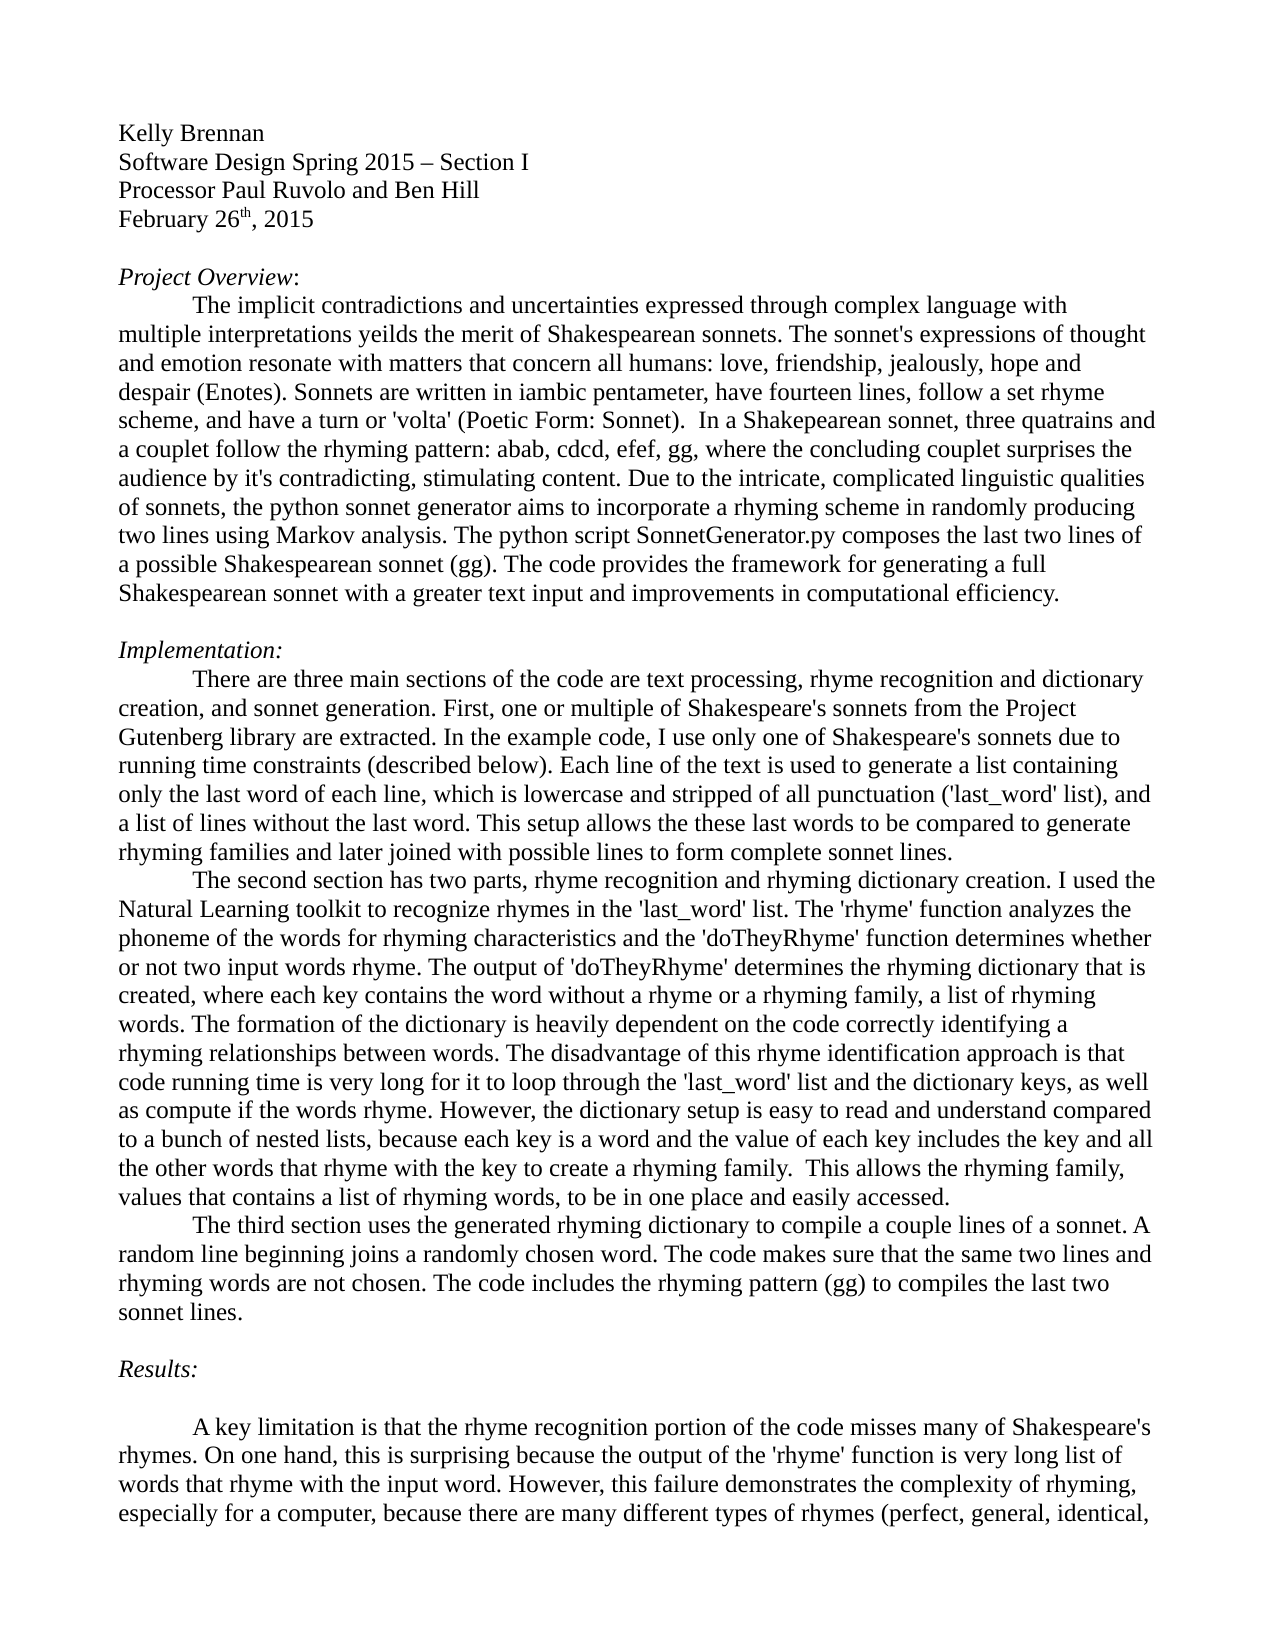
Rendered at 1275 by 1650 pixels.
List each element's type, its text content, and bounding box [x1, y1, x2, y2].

text Software Design Spring 2015 – Section I [118, 147, 1157, 176]
text A key limitation is that the rhyme recognition portion of the code misses many of Shakespeare's rhymes. On one hand, this is surprising because the output of the 'rhyme' function is very long list of words that rhyme with the input word. However, this failure demonstrates the complexity of rhyming, especially for a computer, because there are many different types of rhymes (perfect, general, identical, [118, 1412, 1157, 1527]
text The implicit contradictions and uncertainties expressed through complex language with multiple interpretations yeilds the merit of Shakespearean sonnets. The sonnet's expressions of thought and emotion resonate with matters that concern all humans: love, friendship, jealously, hope and despair (Enotes). Sonnets are written in iambic pentameter, have fourteen lines, follow a set rhyme scheme, and have a turn or 'volta' (Poetic Form: Sonnet). In a Shakepearean sonnet, three quatrains and a couplet follow the rhyming pattern: abab, cdcd, efef, gg, where the concluding couplet surprises the audience by it's contradicting, stimulating content. Due to the intricate, complicated linguistic qualities of sonnets, the python sonnet generator aims to incorporate a rhyming scheme in randomly producing two lines using Markov analysis. The python script SonnetGenerator.py composes the last two lines of a possible Shakespearean sonnet (gg). The code provides the framework for generating a full Shakespearean sonnet with a greater text input and improvements in computational efficiency. [118, 291, 1157, 607]
text There are three main sections of the code are text processing, rhyme recognition and dictionary creation, and sonnet generation. First, one or multiple of Shakespeare's sonnets from the Project Gutenberg library are extracted. In the example code, I use only one of Shakespeare's sonnets due to running time constraints (described below). Each line of the text is used to generate a list containing only the last word of each line, which is lowercase and stripped of all punctuation ('last_word' list), and a list of lines without the last word. This setup allows the these last words to be compared to generate rhyming families and later joined with possible lines to form complete sonnet lines. [118, 664, 1157, 866]
text Kelly Brennan [118, 118, 1157, 147]
text Processor Paul Ruvolo and Ben Hill [118, 176, 1157, 204]
text The second section has two parts, rhyme recognition and rhyming dictionary creation. I used the Natural Learning toolkit to recognize rhymes in the 'last_word' list. The 'rhyme' function analyzes the phoneme of the words for rhyming characteristics and the 'doTheyRhyme' function determines whether or not two input words rhyme. The output of 'doTheyRhyme' determines the rhyming dictionary that is created, where each key contains the word without a rhyme or a rhyming family, a list of rhyming words. The formation of the dictionary is heavily dependent on the code correctly identifying a rhyming relationships between words. The disadvantage of this rhyme identification approach is that code running time is very long for it to loop through the 'last_word' list and the dictionary keys, as well as compute if the words rhyme. However, the dictionary setup is easy to read and understand compared to a bunch of nested lists, because each key is a word and the value of each key includes the key and all the other words that rhyme with the key to create a rhyming family. This allows the rhyming family, values that contains a list of rhyming words, to be in one place and easily accessed. [118, 866, 1157, 1211]
text February 26th, 2015 [118, 204, 1157, 233]
text Project Overview: [118, 262, 1157, 291]
text Implementation: [118, 636, 1157, 664]
text Results: [118, 1354, 1157, 1383]
text The third section uses the generated rhyming dictionary to compile a couple lines of a sonnet. A random line beginning joins a randomly chosen word. The code makes sure that the same two lines and rhyming words are not chosen. The code includes the rhyming pattern (gg) to compiles the last two sonnet lines. [118, 1211, 1157, 1326]
